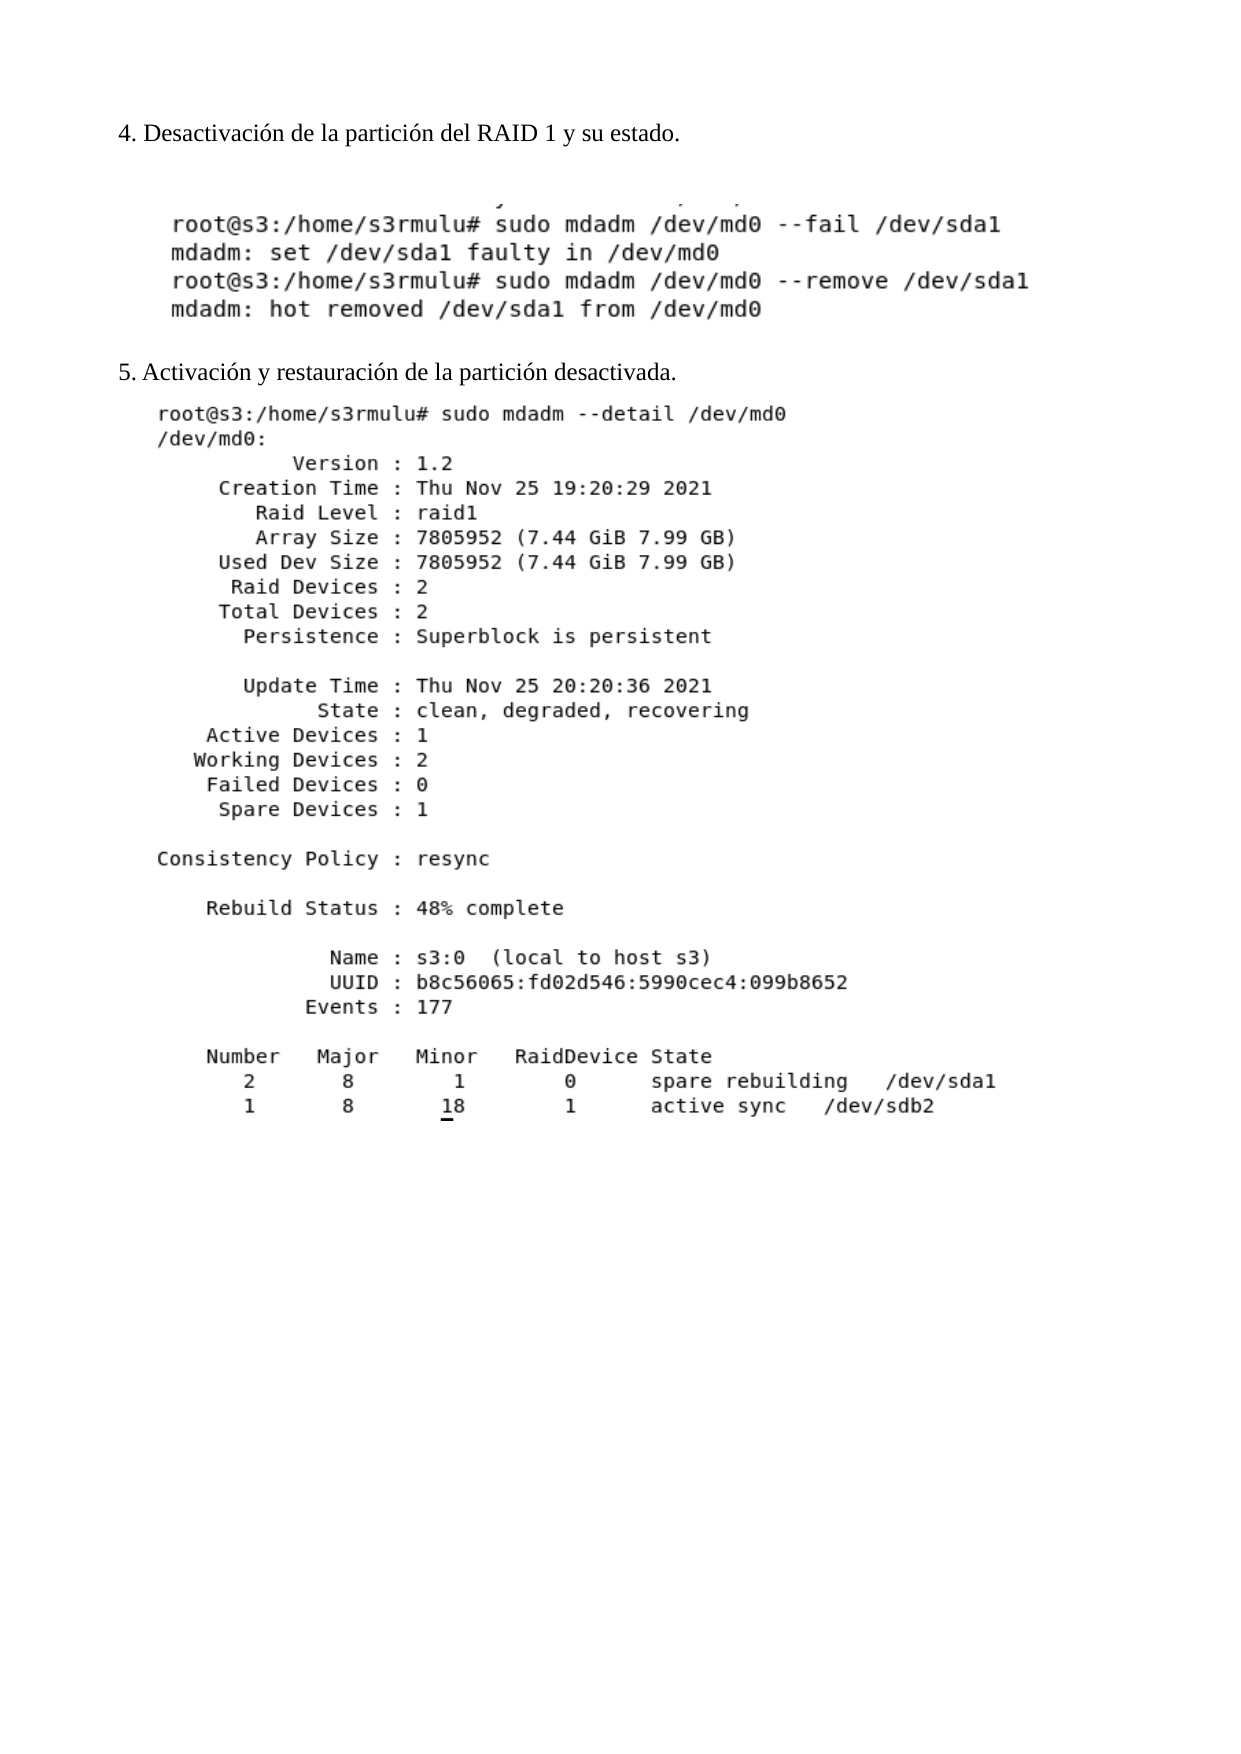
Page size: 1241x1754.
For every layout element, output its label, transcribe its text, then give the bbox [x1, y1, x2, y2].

picture [171, 204, 1069, 328]
text 5. Activación y restauración de la partición desactivada. [118, 357, 1122, 385]
picture [157, 403, 1031, 1121]
text 4. Desactivación de la partición del RAID 1 y su estado. [118, 118, 1122, 147]
